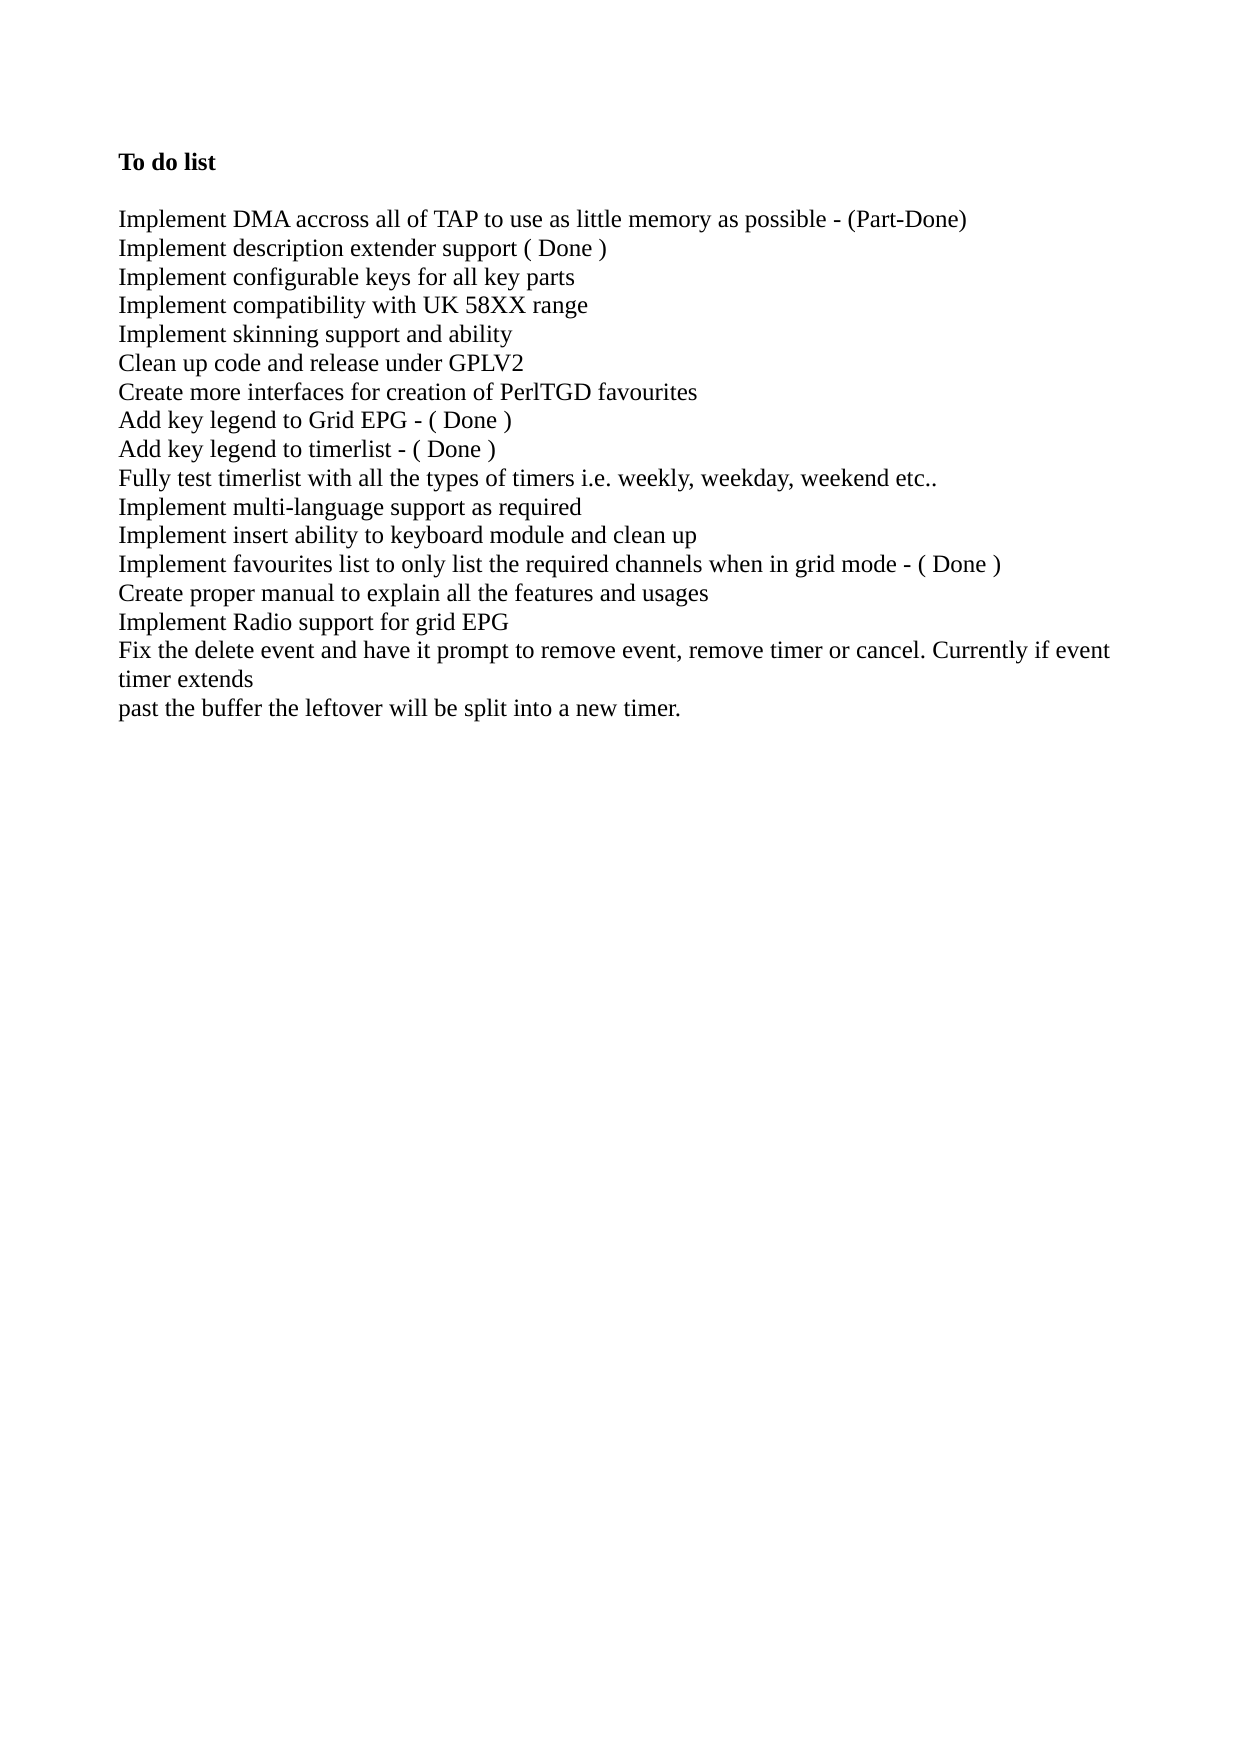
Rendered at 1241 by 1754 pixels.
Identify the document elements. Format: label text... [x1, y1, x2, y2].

text Create more interfaces for creation of PerlTGD favourites [118, 377, 1122, 406]
text Add key legend to timerlist - ( Done ) [118, 434, 1122, 463]
text past the buffer the leftover will be split into a new timer. [118, 693, 1122, 722]
text Implement favourites list to only list the required channels when in grid mode - ( Done ) [118, 549, 1122, 578]
text Implement multi-language support as required [118, 492, 1122, 521]
text Implement DMA accross all of TAP to use as little memory as possible - (Part-Done) [118, 204, 1122, 233]
text Fix the delete event and have it prompt to remove event, remove timer or cancel. Currently if event timer extends [118, 636, 1122, 693]
text Fully test timerlist with all the types of timers i.e. weekly, weekday, weekend etc.. [118, 463, 1122, 492]
text Create proper manual to explain all the features and usages [118, 578, 1122, 607]
text Implement configurable keys for all key parts [118, 262, 1122, 291]
text Clean up code and release under GPLV2 [118, 348, 1122, 377]
text Implement skinning support and ability [118, 319, 1122, 348]
text Implement Radio support for grid EPG [118, 607, 1122, 636]
text Implement description extender support ( Done ) [118, 233, 1122, 262]
text Implement compatibility with UK 58XX range [118, 291, 1122, 319]
text Add key legend to Grid EPG - ( Done ) [118, 406, 1122, 434]
text To do list [118, 147, 1122, 176]
text Implement insert ability to keyboard module and clean up [118, 521, 1122, 549]
